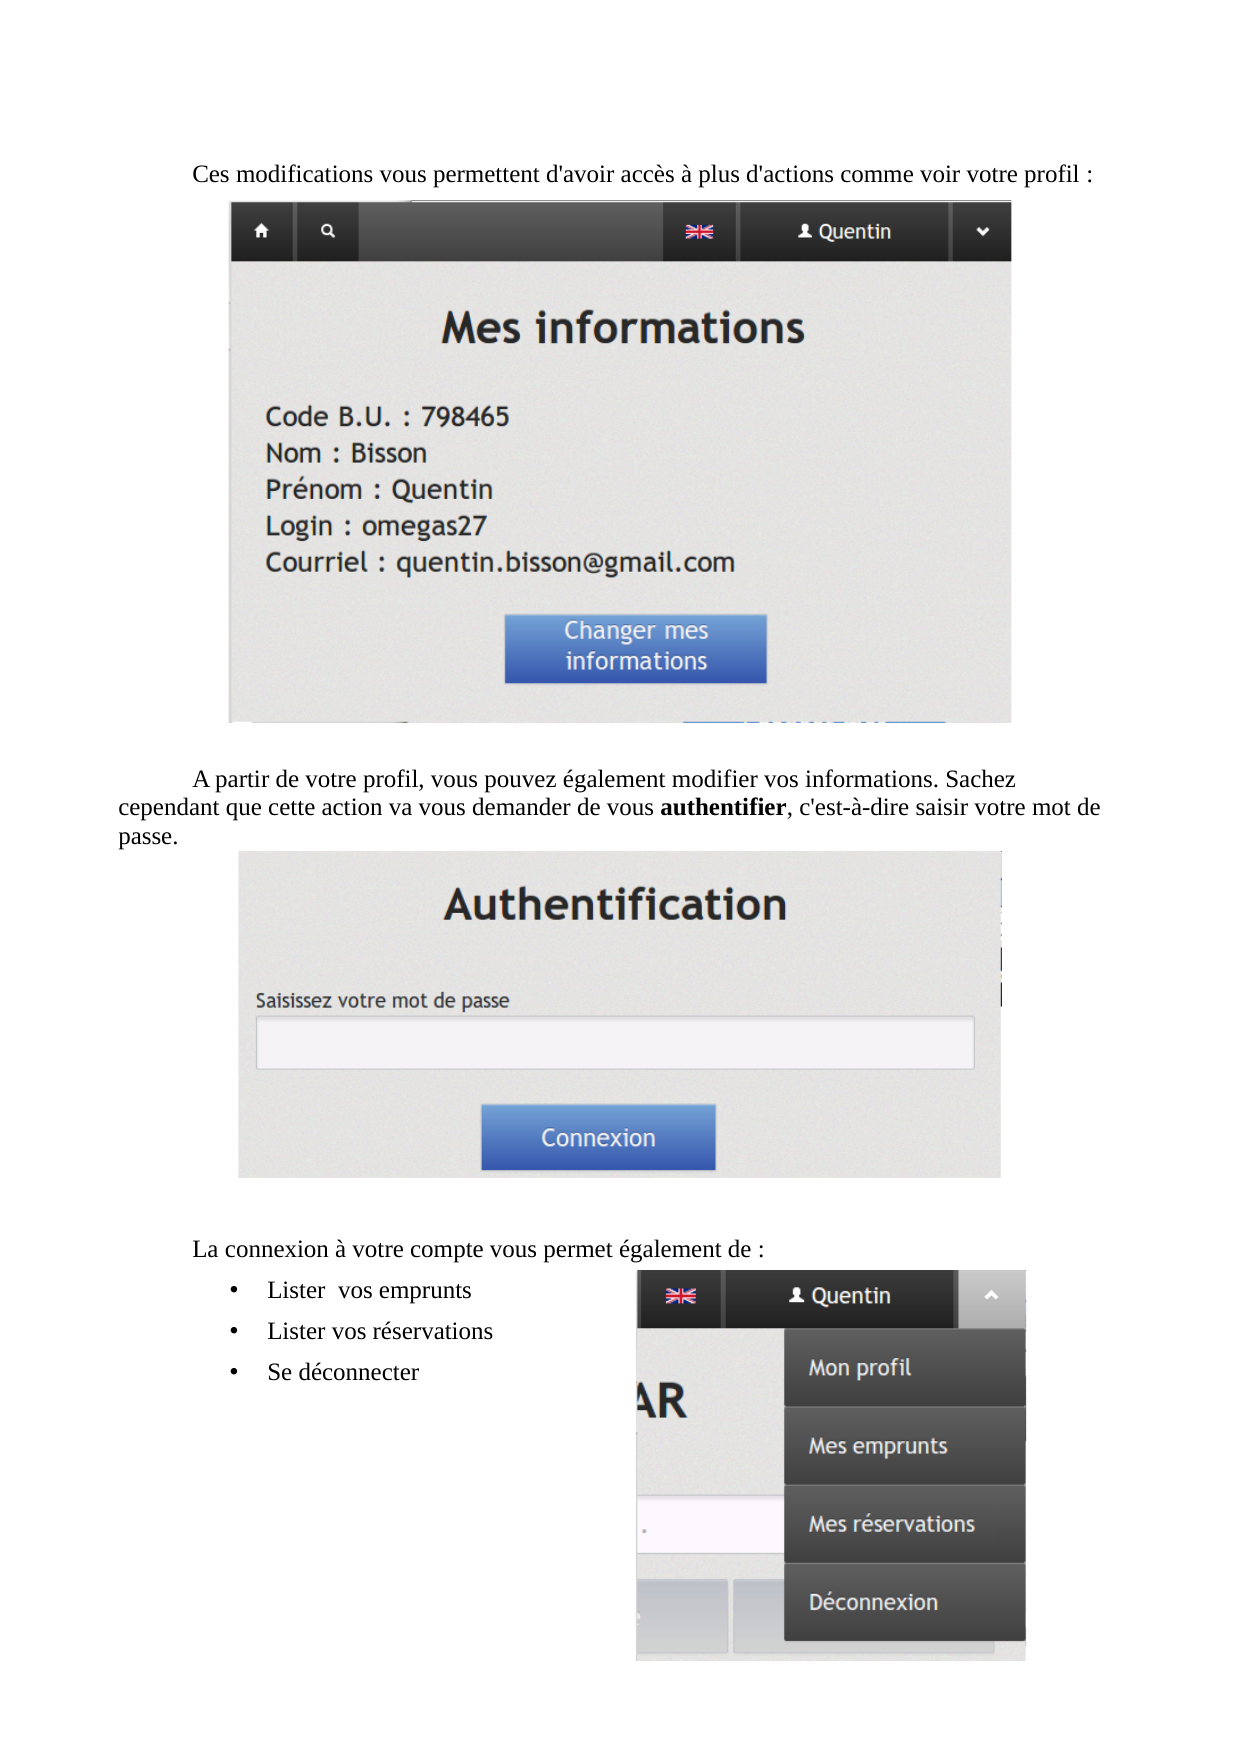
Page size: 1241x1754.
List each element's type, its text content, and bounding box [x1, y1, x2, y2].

list Lister vos emprunts [229, 1275, 635, 1304]
list [1027, 1357, 1122, 1386]
text A partir de votre profil, vous pouvez également modifier vos informations. Sachez cependant que cette action va vous demander de vous authentifier, c'est-à-dire saisir votre mot de passe. [118, 764, 1122, 850]
list Lister vos réservations [229, 1316, 635, 1345]
text Ces modifications vous permettent d'avoir accès à plus d'actions comme voir votre profil : [118, 159, 1122, 188]
list Se déconnecter [229, 1357, 635, 1386]
picture [238, 851, 1002, 1178]
picture [635, 1270, 1027, 1661]
list [1027, 1316, 1122, 1345]
list [1027, 1275, 1122, 1304]
text La connexion à votre compte vous permet également de : [118, 1234, 1122, 1262]
picture [228, 200, 1012, 723]
